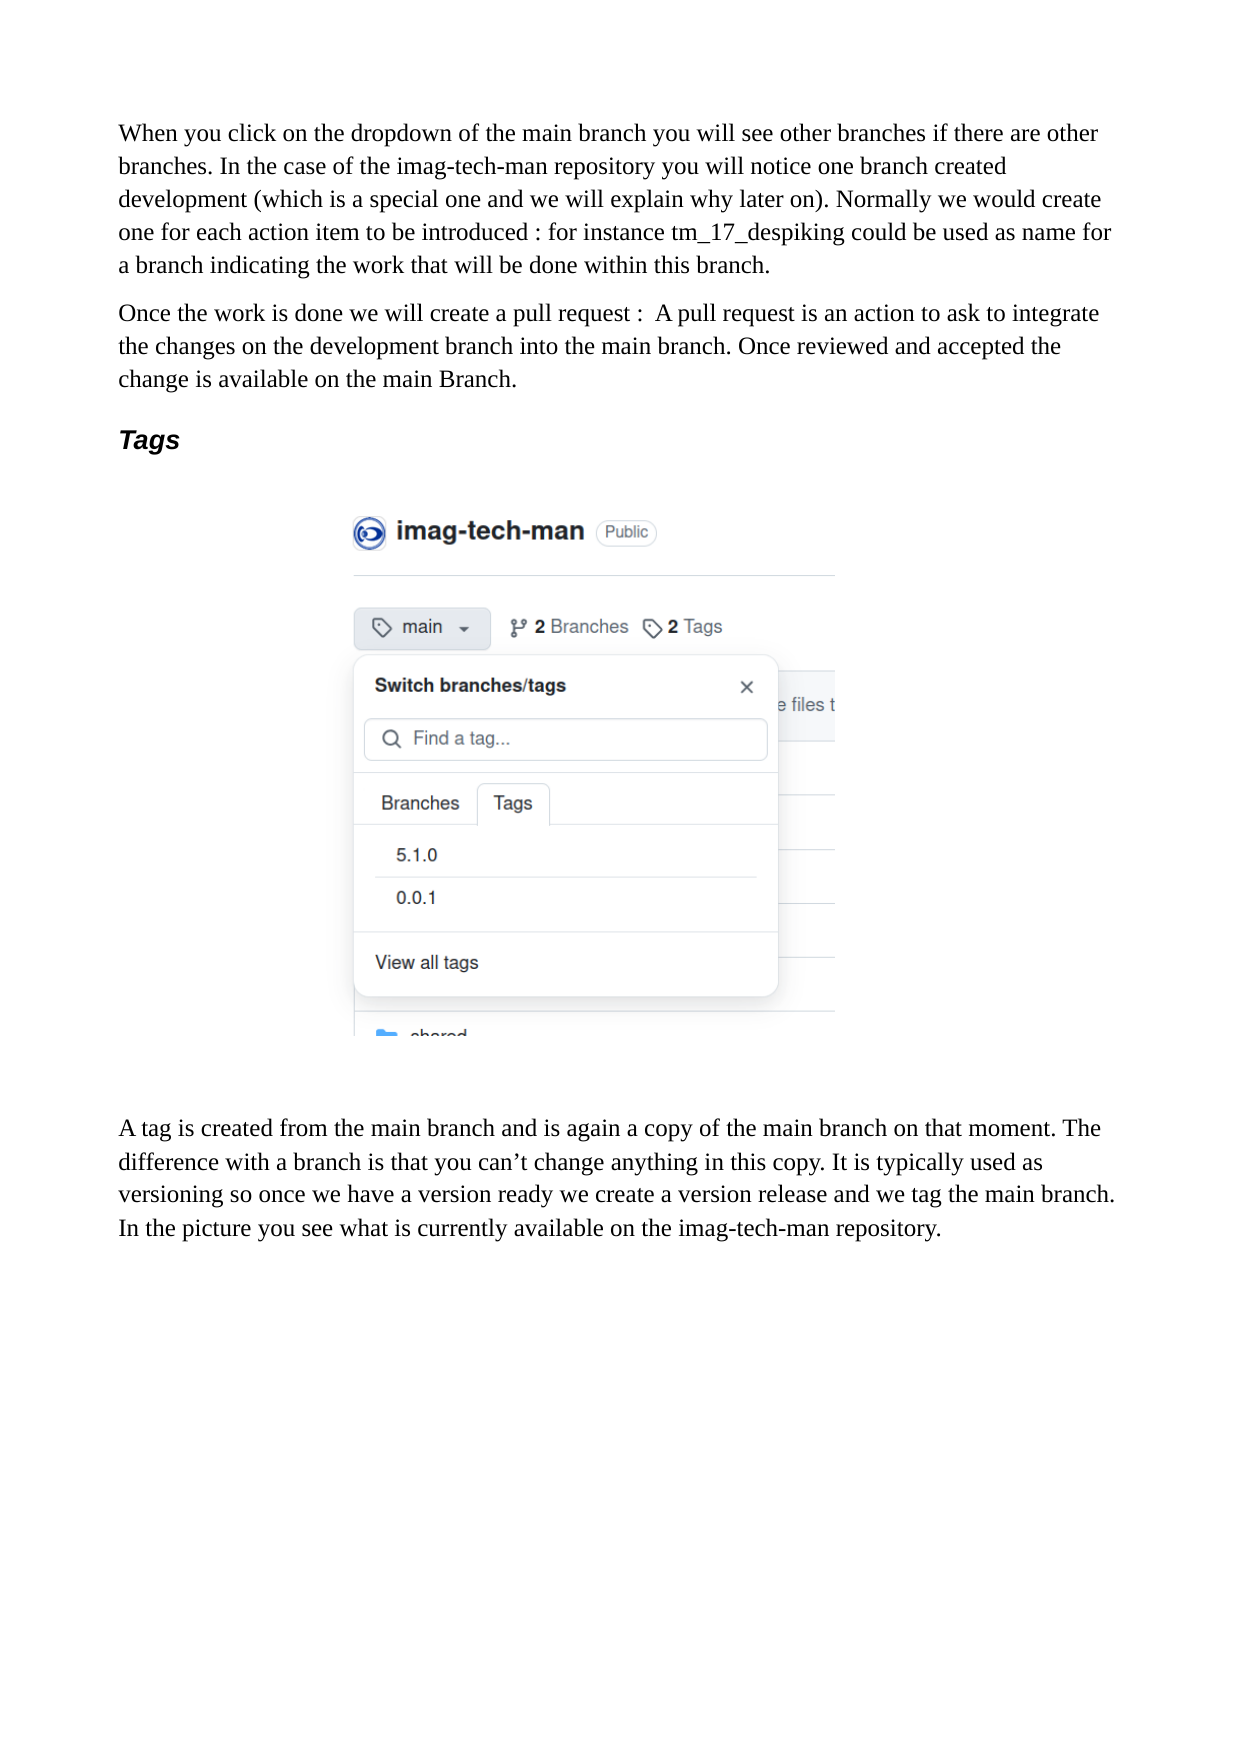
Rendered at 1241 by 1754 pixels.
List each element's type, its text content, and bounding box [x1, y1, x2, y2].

text Once the work is done we will create a pull request : A pull request is an action to ask to integrate the changes on the development branch into the main branch. Once reviewed and accepted the change is available on the main Branch. [118, 298, 1122, 393]
subtitle Tags [118, 424, 1122, 455]
text A tag is created from the main branch and is again a copy of the main branch on that moment. The difference with a branch is that you can’t change anything in this copy. It is typically used as versioning so once we have a version ready we create a version release and we tag the main branch. In the picture you see what is currently available on the imag-tech-man repository. [118, 1113, 1122, 1241]
picture [310, 505, 835, 1036]
text When you click on the dropdown of the main branch you will see other branches if there are other branches. In the case of the imag-tech-man repository you will notice one branch created development (which is a special one and we will explain why later on). Normally we would create one for each action item to be introduced : for instance tm_17_despiking could be used as name for a branch indicating the work that will be done within this branch. [118, 118, 1122, 279]
